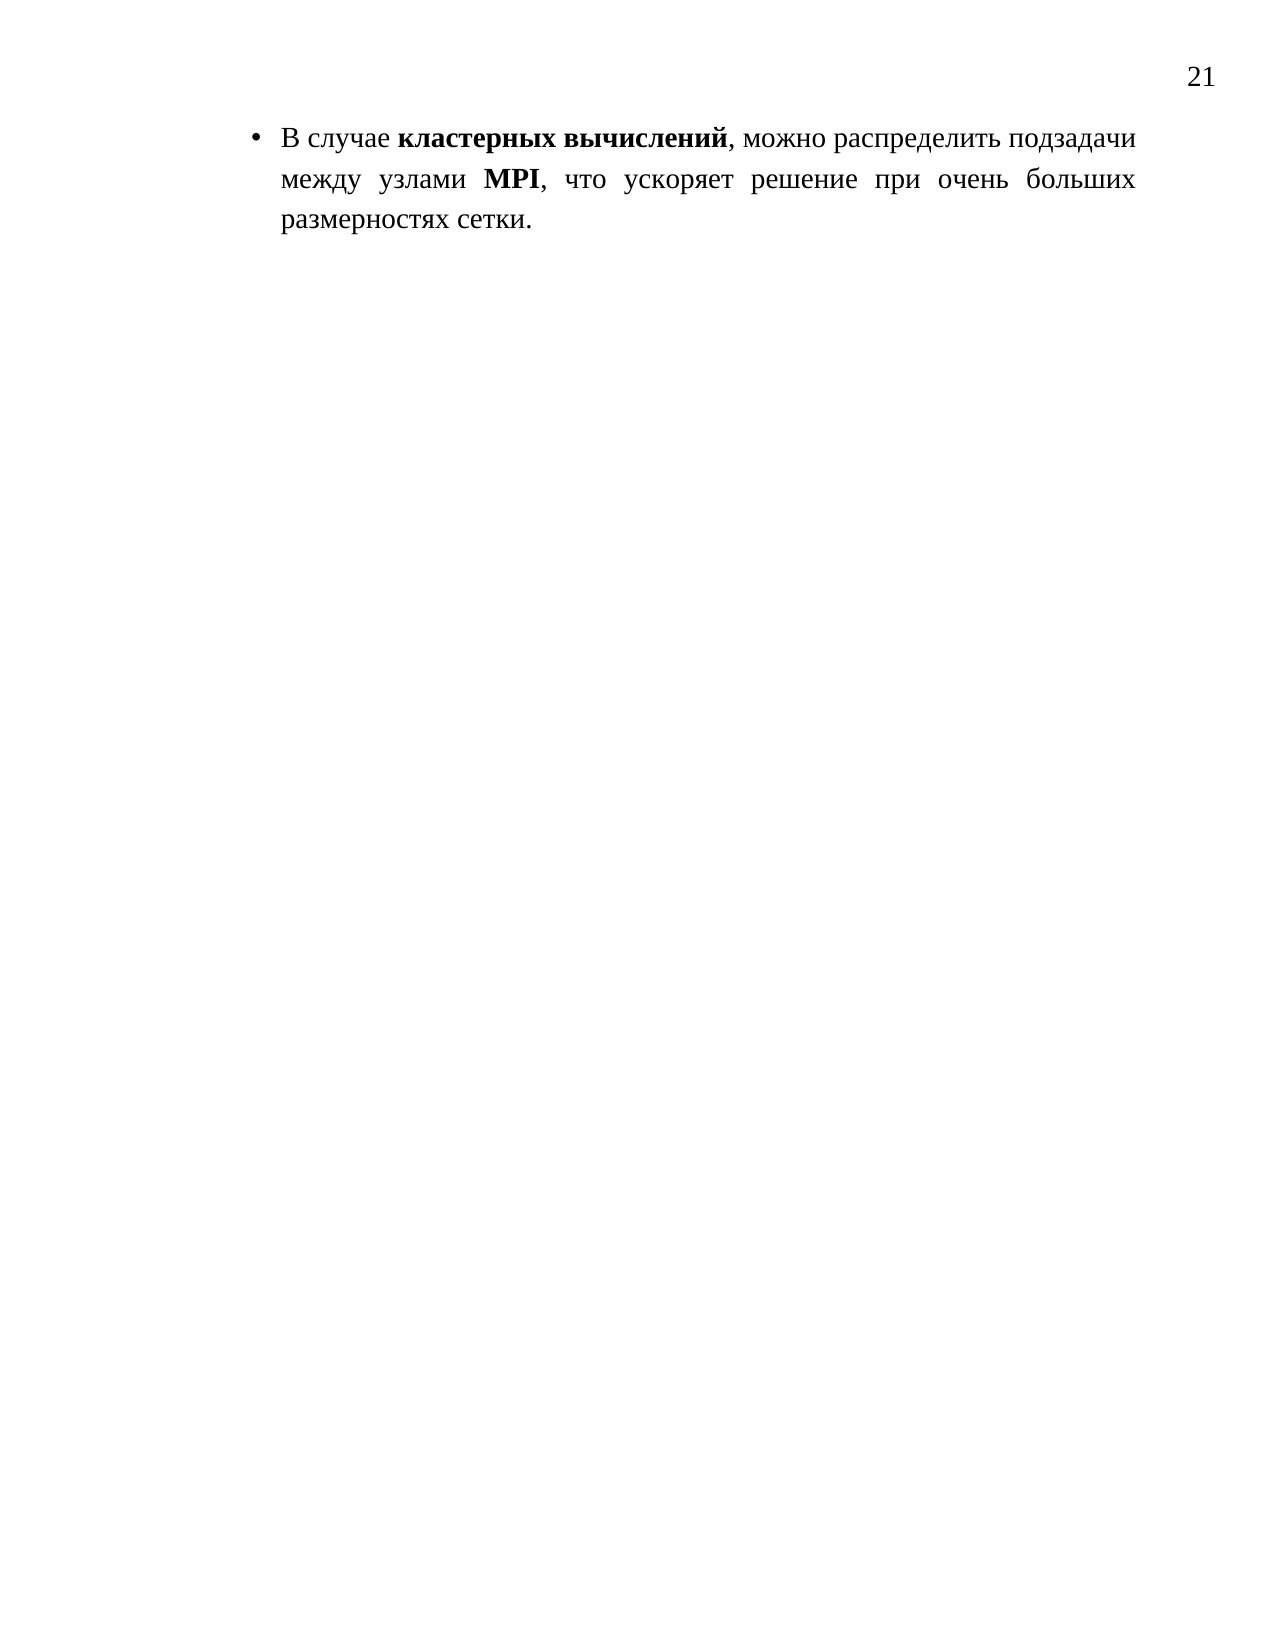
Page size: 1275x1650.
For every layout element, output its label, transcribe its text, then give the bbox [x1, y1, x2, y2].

list В случае кластерных вычислений, можно распределить подзадачи между узлами MPI, что ускоряет решение при очень больших размерностях сетки. [251, 121, 1136, 235]
